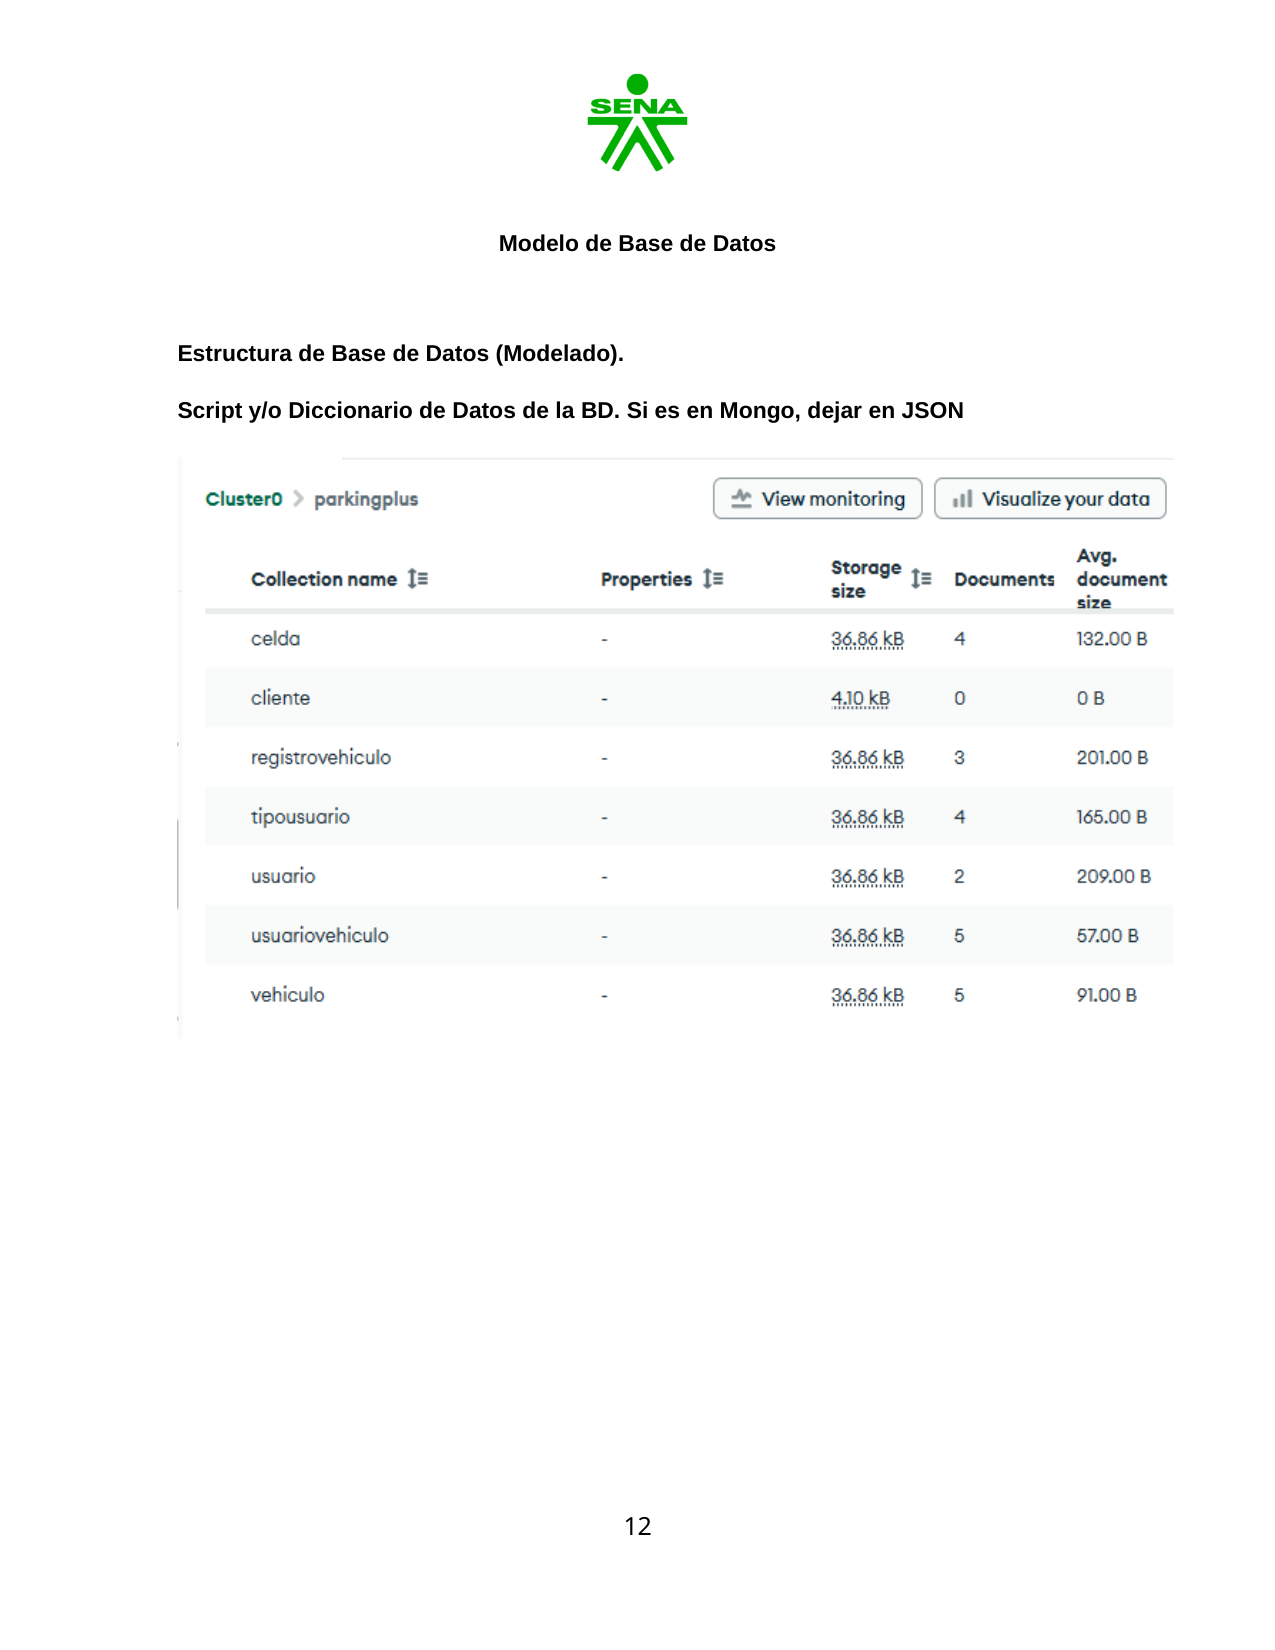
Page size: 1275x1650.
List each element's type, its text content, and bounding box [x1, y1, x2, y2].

subtitle Estructura de Base de Datos (Modelado). [177, 340, 1098, 366]
subtitle Script y/o Diccionario de Datos de la BD. Si es en Mongo, dejar en JSON [177, 397, 1098, 457]
subtitle Modelo de Base de Datos [177, 230, 1098, 257]
